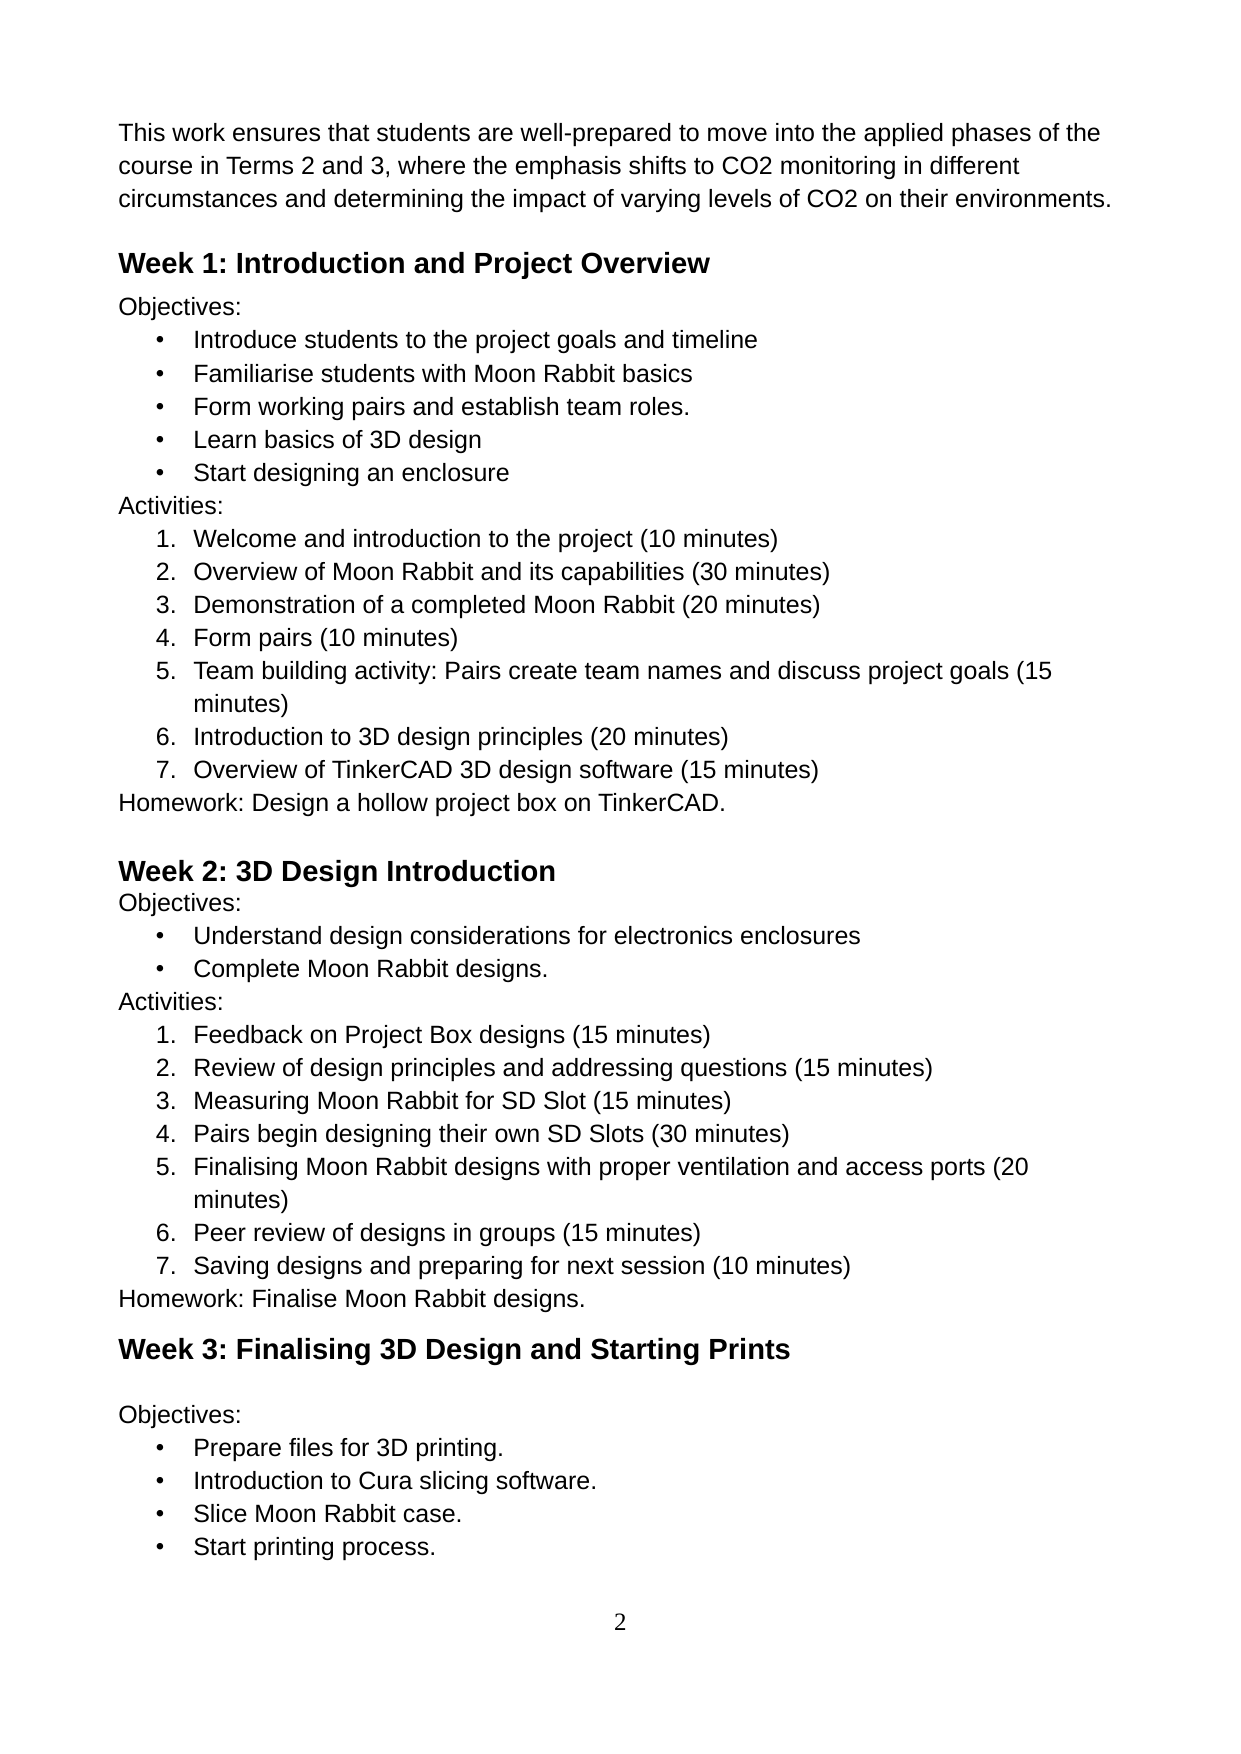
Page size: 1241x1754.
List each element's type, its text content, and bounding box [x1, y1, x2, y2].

text Homework: Design a hollow project box on TinkerCAD. [118, 788, 1122, 817]
list Finalising Moon Rabbit designs with proper ventilation and access ports (20 minutes) [156, 1152, 1122, 1214]
list Introduction to Cura slicing software. [156, 1466, 1122, 1495]
list Feedback on Project Box designs (15 minutes) [156, 1020, 1122, 1049]
list Learn basics of 3D design [156, 425, 1122, 454]
subtitle Week 3: Finalising 3D Design and Starting Prints [118, 1332, 1122, 1365]
text Homework: Finalise Moon Rabbit designs. [118, 1284, 1122, 1313]
list Start printing process. [156, 1532, 1122, 1561]
text Objectives: [118, 292, 1122, 321]
list Slice Moon Rabbit case. [156, 1499, 1122, 1528]
list Review of design principles and addressing questions (15 minutes) [156, 1053, 1122, 1082]
list Demonstration of a completed Moon Rabbit (20 minutes) [156, 590, 1122, 619]
text Objectives: [118, 1400, 1122, 1429]
list Prepare files for 3D printing. [156, 1433, 1122, 1462]
text Objectives: [118, 888, 1122, 917]
subtitle Week 2: 3D Design Introduction [118, 854, 1122, 888]
list Introduce students to the project goals and timeline [156, 325, 1122, 354]
subtitle Week 1: Introduction and Project Overview [118, 246, 1122, 280]
list Start designing an enclosure [156, 458, 1122, 487]
list Peer review of designs in groups (15 minutes) [156, 1218, 1122, 1247]
list Overview of TinkerCAD 3D design software (15 minutes) [156, 755, 1122, 784]
list Familiarise students with Moon Rabbit basics [156, 358, 1122, 387]
text Activities: [118, 491, 1122, 520]
list Understand design considerations for electronics enclosures [156, 921, 1122, 950]
text Activities: [118, 987, 1122, 1016]
list Complete Moon Rabbit designs. [156, 954, 1122, 983]
list Form working pairs and establish team roles. [156, 392, 1122, 421]
list Measuring Moon Rabbit for SD Slot (15 minutes) [156, 1086, 1122, 1115]
list Pairs begin designing their own SD Slots (30 minutes) [156, 1119, 1122, 1148]
list Introduction to 3D design principles (20 minutes) [156, 722, 1122, 751]
list Overview of Moon Rabbit and its capabilities (30 minutes) [156, 557, 1122, 586]
list Saving designs and preparing for next session (10 minutes) [156, 1251, 1122, 1280]
list Team building activity: Pairs create team names and discuss project goals (15 minutes) [156, 656, 1122, 718]
list Form pairs (10 minutes) [156, 623, 1122, 652]
list Welcome and introduction to the project (10 minutes) [156, 524, 1122, 553]
text This work ensures that students are well-prepared to move into the applied phases of the course in Terms 2 and 3, where the emphasis shifts to CO2 monitoring in different circumstances and determining the impact of varying levels of CO2 on their environments. [118, 118, 1122, 213]
